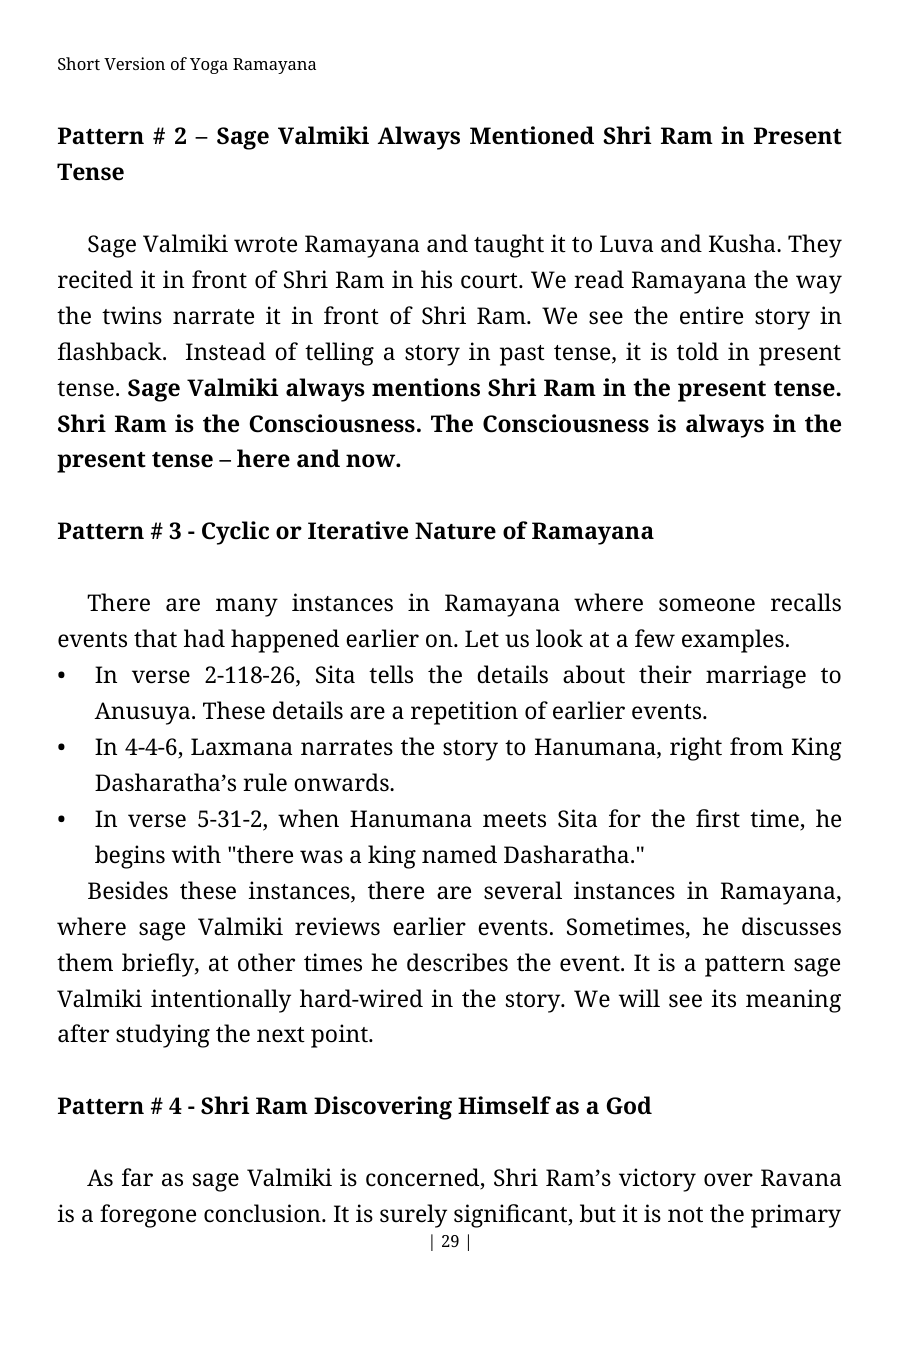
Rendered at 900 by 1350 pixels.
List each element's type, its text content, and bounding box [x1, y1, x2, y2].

list In verse 2-118-26, Sita tells the details about their marriage to Anusuya. These details are a repetition of earlier events. [57, 659, 843, 726]
text There are many instances in Ramayana where someone recalls events that had happened earlier on. Let us look at a few examples. [57, 587, 843, 654]
list In verse 5-31-2, when Hanumana meets Sita for the first time, he begins with "there was a king named Dasharatha." [57, 803, 843, 870]
text As far as sage Valmiki is concerned, Shri Ram’s victory over Ravana is a foregone conclusion. It is surely significant, but it is not the primary [57, 1162, 843, 1229]
text Besides these instances, there are several instances in Ramayana, where sage Valmiki reviews earlier events. Sometimes, he discusses them briefly, at other times he describes the event. It is a pattern sage Valmiki intentionally hard-wired in the story. We will see its meaning after studying the next point. [57, 875, 843, 1050]
text Pattern # 2 – Sage Valmiki Always Mentioned Shri Ram in Present Tense [57, 120, 843, 187]
text Pattern # 3 - Cyclic or Iterative Nature of Ramayana [57, 515, 843, 547]
text Pattern # 4 - Shri Ram Discovering Himself as a God [57, 1090, 843, 1122]
text Sage Valmiki wrote Ramayana and taught it to Luva and Kusha. They recited it in front of Shri Ram in his court. We read Ramayana the way the twins narrate it in front of Shri Ram. We see the entire story in flashback. Instead of telling a story in past tense, it is told in present tense. Sage Valmiki always mentions Shri Ram in the present tense. Shri Ram is the Consciousness. The Consciousness is always in the present tense – here and now. [57, 228, 843, 475]
list In 4-4-6, Laxmana narrates the story to Hanumana, right from King Dasharatha’s rule onwards. [57, 731, 843, 798]
